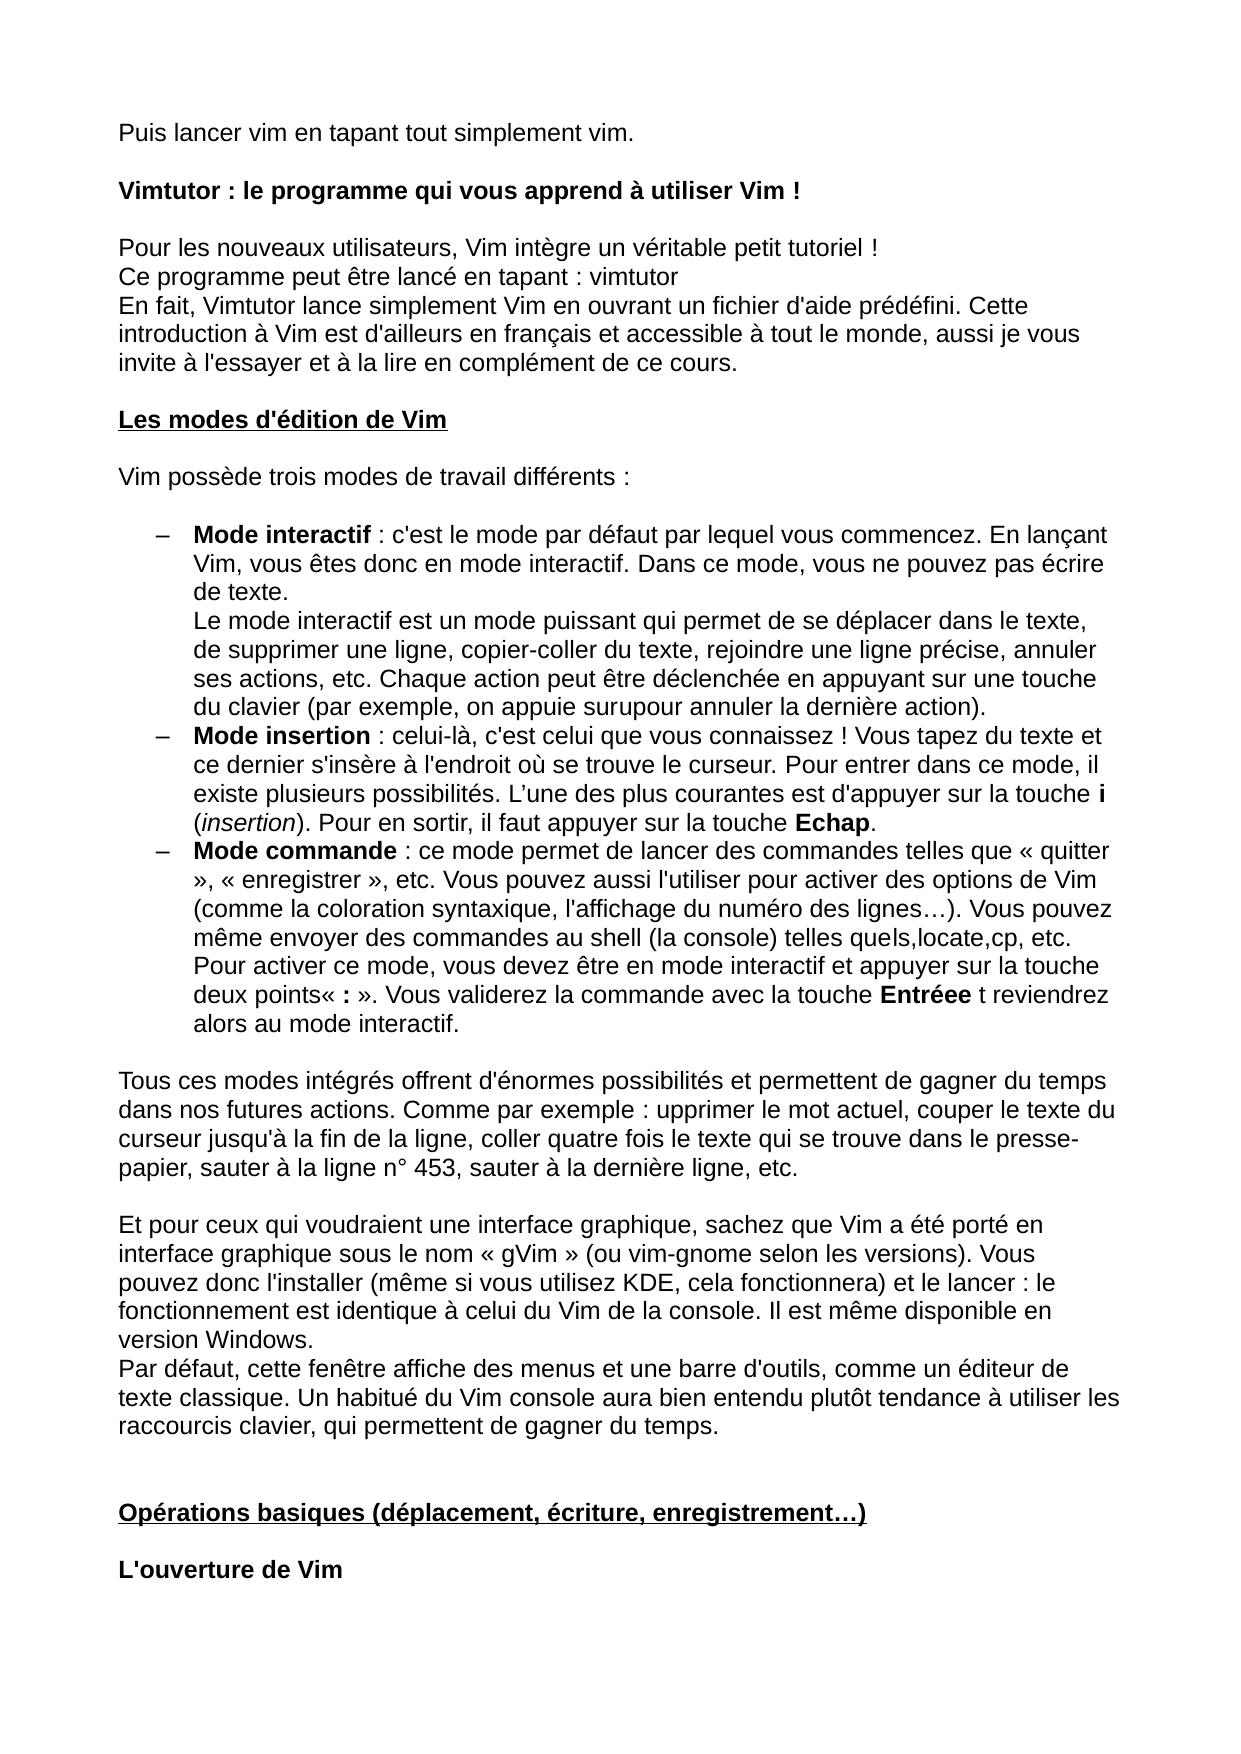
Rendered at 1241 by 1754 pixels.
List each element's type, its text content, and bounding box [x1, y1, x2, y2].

text ﻿L'ouverture de Vim [118, 1555, 1122, 1584]
text Tous ces modes intégrés offrent d'énormes possibilités et permettent de gagner du temps dans nos futures actions. Comme par exemple : ﻿upprimer le mot actuel, couper le texte du curseur jusqu'à la fin de la ligne, coller quatre fois le texte qui se trouve dans le presse-papier, sauter à la ligne n° 453, sauter à la dernière ligne, etc. [118, 1066, 1122, 1181]
text Puis lancer vim en tapant tout simplement vim. [118, 118, 1122, 147]
text ﻿Les modes d'édition de Vim [118, 405, 1122, 434]
text Pour les nouveaux utilisateurs, Vim intègre un véritable petit tutoriel ! Ce programme peut être lancé en tapant : vimtutor [118, 233, 1122, 291]
text ﻿Vim possède trois modes de travail différents : [118, 462, 1122, 491]
list Mode insertion : celui-là, c'est celui que vous connaissez ! Vous tapez du texte et ce dernier s'insère à l'endroit où se trouve le curseur. Pour entrer dans ce mode, il existe plusieurs possibilités. L’une des plus courantes est d'appuyer sur la touche i (insertion). Pour en sortir, il faut appuyer sur la touche Echap. [156, 721, 1122, 836]
text ﻿ [118, 204, 1122, 233]
list ﻿Mode interactif : c'est le mode par défaut par lequel vous commencez. En lançant Vim, vous êtes donc en mode interactif. ﻿Dans ce mode, vous ne pouvez pas écrire de texte. ﻿Le mode interactif est un mode puissant qui permet de se déplacer dans le texte, de supprimer une ligne, copier-coller du texte, rejoindre une ligne précise, annuler ses actions, etc. Chaque action peut être déclenchée en appuyant sur une touche du clavier (par exemple, on appuie surupour annuler la dernière action). [156, 520, 1122, 721]
text ﻿Opérations basiques (déplacement, écriture, enregistrement…) [118, 1498, 1122, 1526]
text ﻿Et pour ceux qui voudraient une interface graphique, sachez que Vim a été porté en interface graphique sous le nom « gVim » (ou vim-gnome selon les versions). Vous pouvez donc l'installer (même si vous utilisez KDE, cela fonctionnera) et le lancer : le fonctionnement est identique à celui du Vim de la console. Il est même disponible en version Windows. Par défaut, cette fenêtre affiche des menus et une barre d'outils, comme un éditeur de texte classique. Un habitué du Vim console aura bien entendu plutôt tendance à utiliser les raccourcis clavier, qui permettent de gagner du temps. [118, 1210, 1122, 1440]
list ﻿Mode commande : ce mode permet de lancer des commandes telles que « quitter », « enregistrer », etc. Vous pouvez aussi l'utiliser pour activer des options de Vim (comme la coloration syntaxique, l'affichage du numéro des lignes…). Vous pouvez même envoyer des commandes au shell (la console) telles quels,locate,cp, etc. ﻿Pour activer ce mode, vous devez être en mode interactif et appuyer sur la touche deux points« : ». Vous validerez la commande avec la touche Entréee t reviendrez alors au mode interactif. [156, 836, 1122, 1038]
text ﻿Vimtutor : le programme qui vous apprend à utiliser Vim ! [118, 176, 1122, 204]
text ﻿En fait, Vimtutor lance simplement Vim en ouvrant un fichier d'aide prédéfini. Cette introduction à Vim est d'ailleurs en français et accessible à tout le monde, aussi je vous invite à l'essayer et à la lire en complément de ce cours. [118, 291, 1122, 377]
